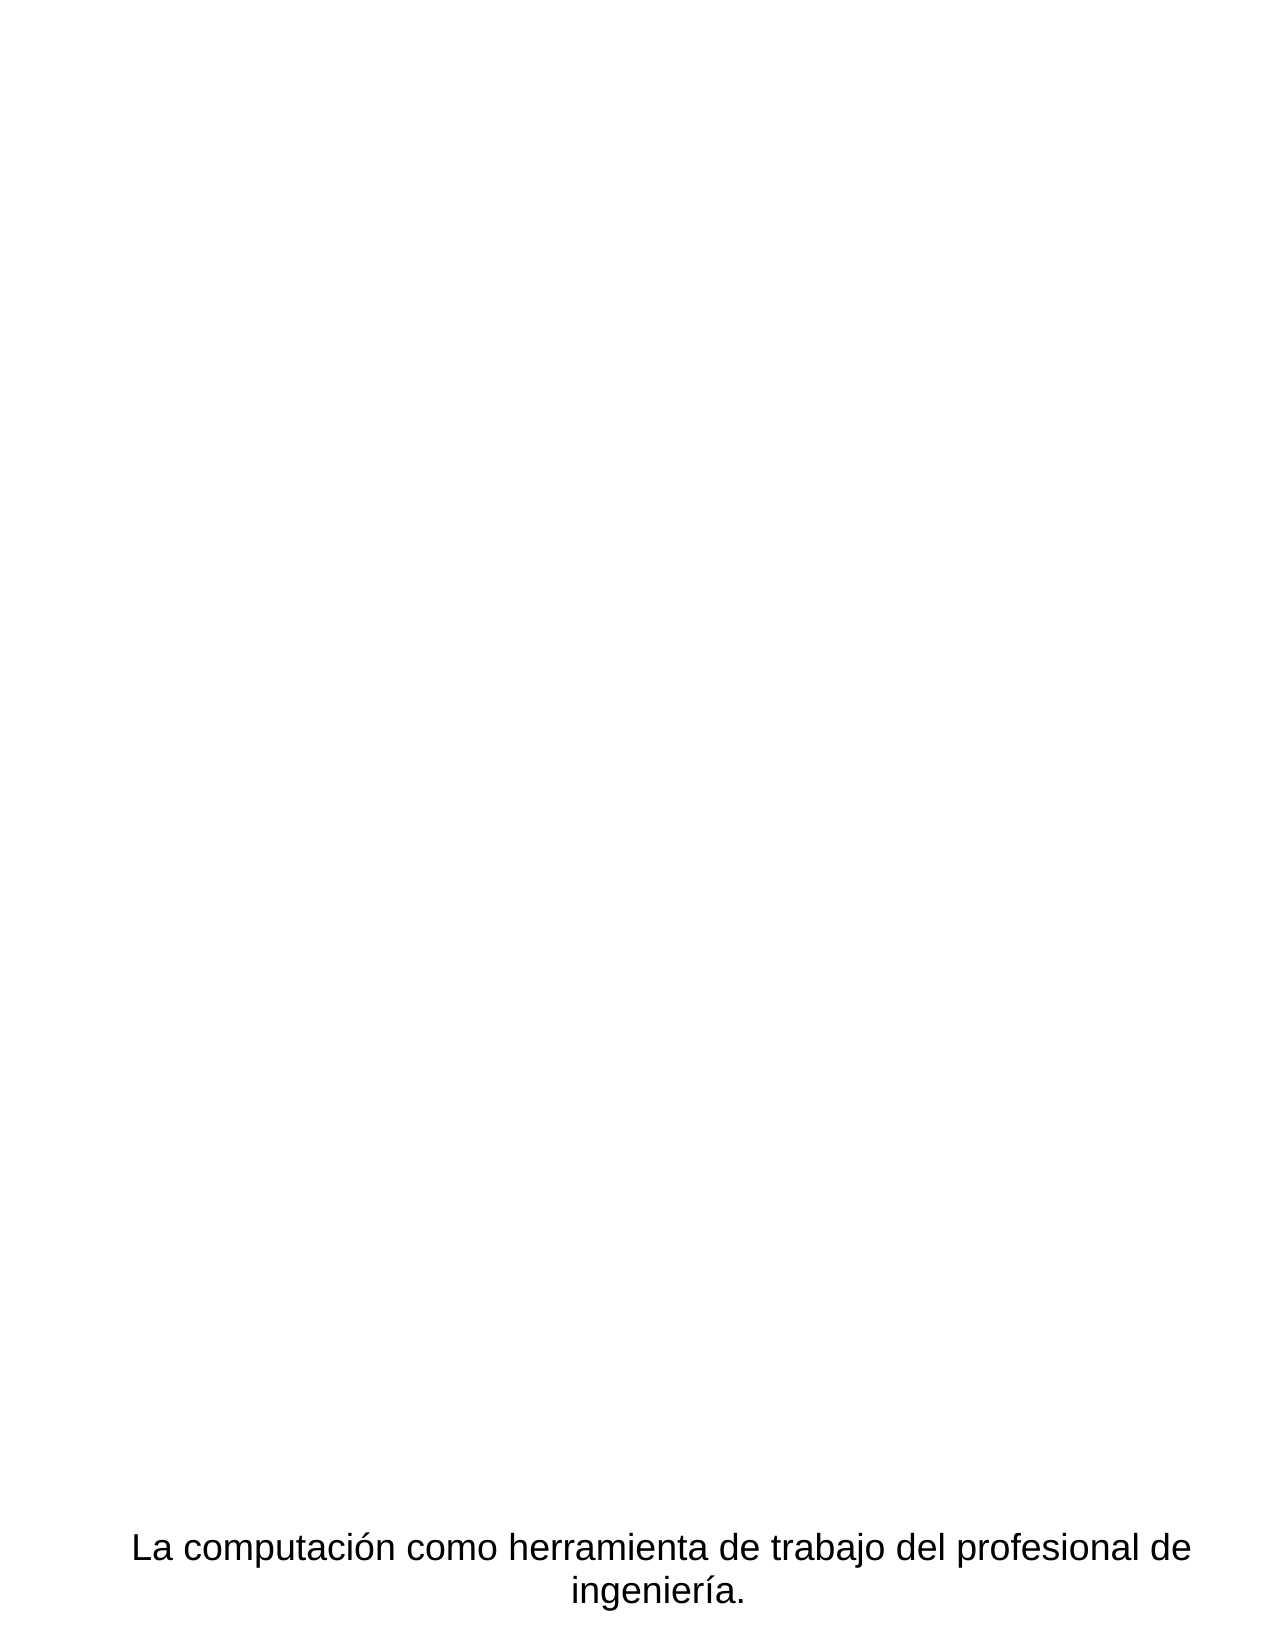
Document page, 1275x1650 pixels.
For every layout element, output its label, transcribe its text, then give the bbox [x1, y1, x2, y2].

text La computación como herramienta de trabajo del profesional de ingeniería. [118, 1525, 1205, 1612]
